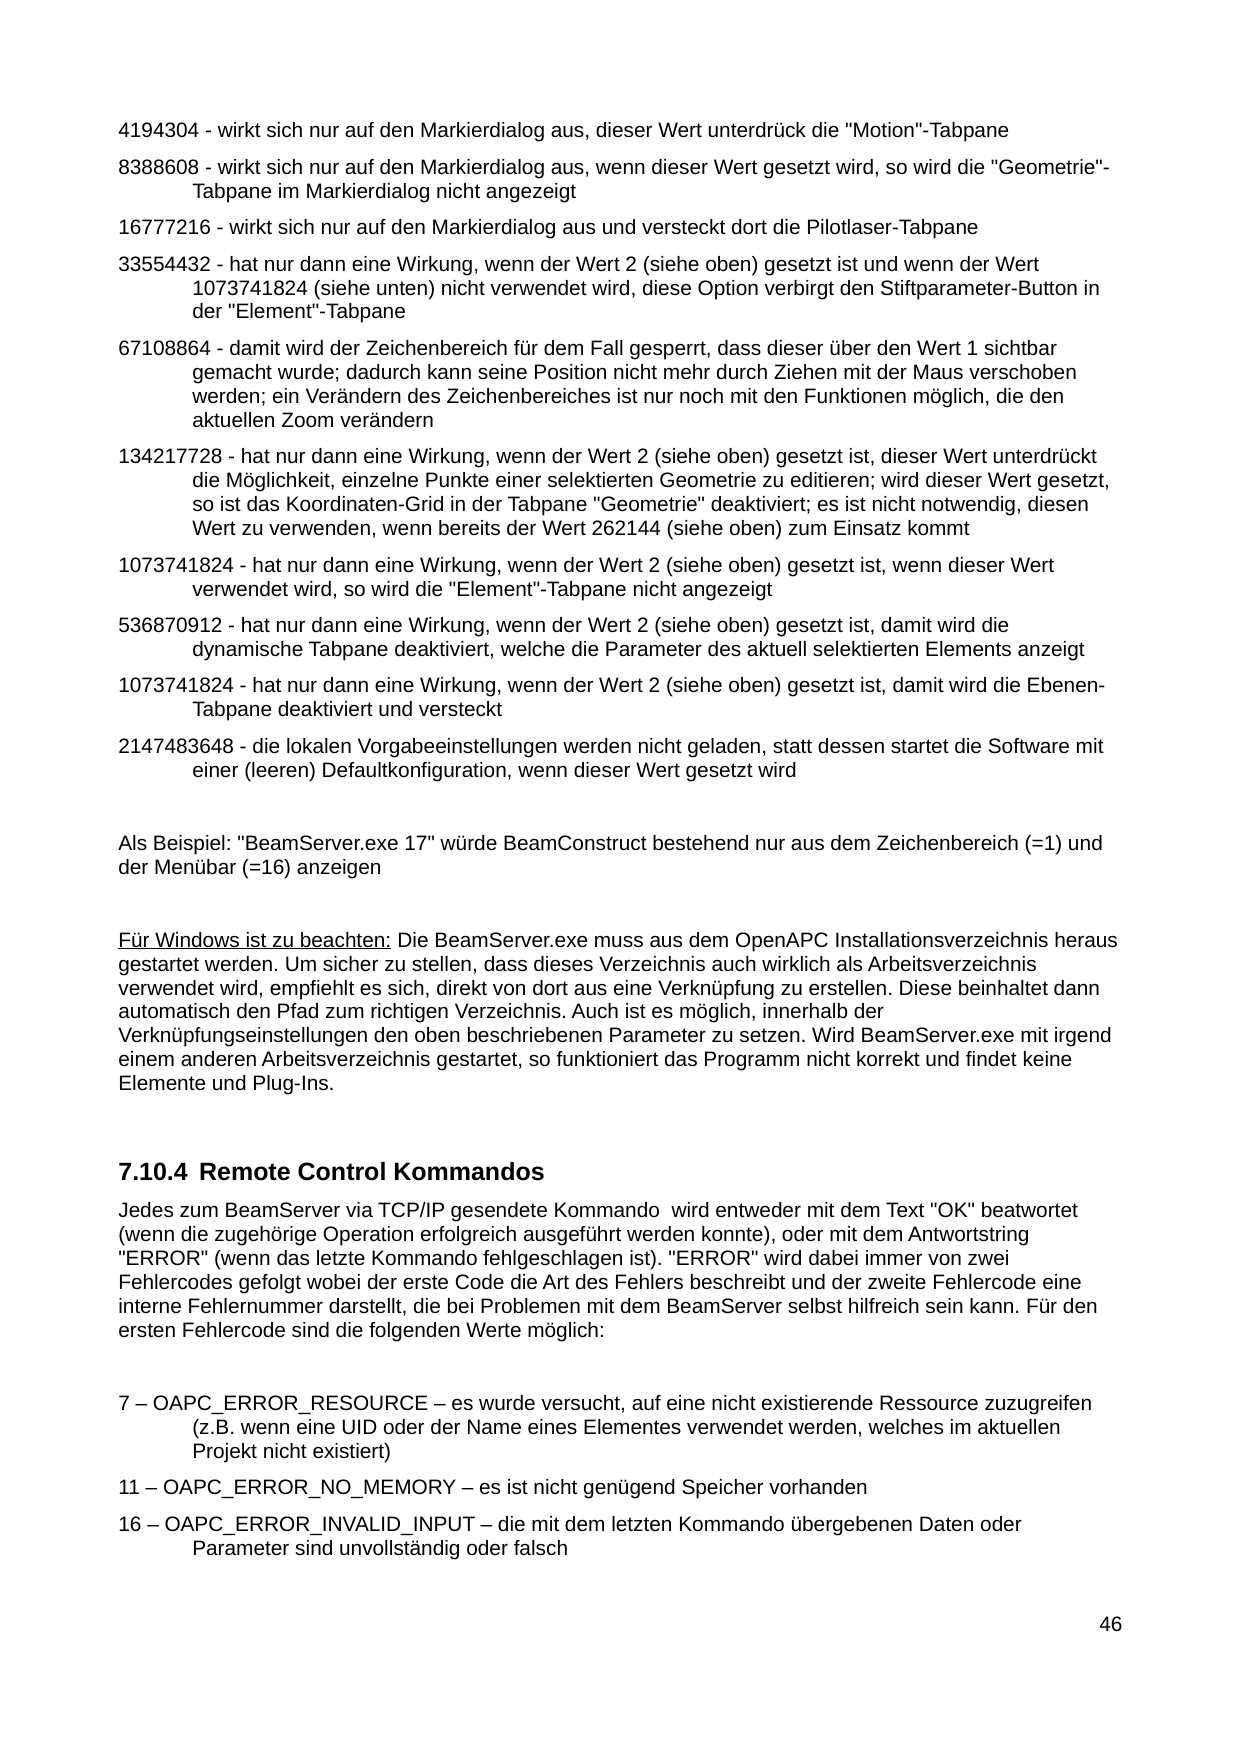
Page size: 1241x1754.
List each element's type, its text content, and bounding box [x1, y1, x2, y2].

text Jedes zum BeamServer via TCP/IP gesendete Kommando wird entweder mit dem Text "OK" beatwortet (wenn die zugehörige Operation erfolgreich ausgeführt werden konnte), oder mit dem Antwortstring "ERROR" (wenn das letzte Kommando fehlgeschlagen ist). "ERROR" wird dabei immer von zwei Fehlercodes gefolgt wobei der erste Code die Art des Fehlers beschreibt und der zweite Fehlercode eine interne Fehlernummer darstellt, die bei Problemen mit dem BeamServer selbst hilfreich sein kann. Für den ersten Fehlercode sind die folgenden Werte möglich: [118, 1198, 1122, 1342]
text 2147483648 - die lokalen Vorgabeeinstellungen werden nicht geladen, statt dessen startet die Software mit einer (leeren) Defaultkonfiguration, wenn dieser Wert gesetzt wird [118, 734, 1122, 782]
text 536870912 - hat nur dann eine Wirkung, wenn der Wert 2 (siehe oben) gesetzt ist, damit wird die dynamische Tabpane deaktiviert, welche die Parameter des aktuell selektierten Elements anzeigt [118, 613, 1122, 661]
subtitle Remote Control Kommandos [118, 1157, 1122, 1185]
text 16777216 - wirkt sich nur auf den Markierdialog aus und versteckt dort die Pilotlaser-Tabpane [118, 215, 1122, 239]
text 4194304 - wirkt sich nur auf den Markierdialog aus, dieser Wert unterdrück die "Motion"-Tabpane [118, 118, 1122, 142]
text 67108864 - damit wird der Zeichenbereich für dem Fall gesperrt, dass dieser über den Wert 1 sichtbar gemacht wurde; dadurch kann seine Position nicht mehr durch Ziehen mit der Maus verschoben werden; ein Verändern des Zeichenbereiches ist nur noch mit den Funktionen möglich, die den aktuellen Zoom verändern [118, 336, 1122, 432]
text 16 – OAPC_ERROR_INVALID_INPUT – die mit dem letzten Kommando übergebenen Daten oder Parameter sind unvollständig oder falsch [118, 1511, 1122, 1559]
text 1073741824 - hat nur dann eine Wirkung, wenn der Wert 2 (siehe oben) gesetzt ist, wenn dieser Wert verwendet wird, so wird die "Element"-Tabpane nicht angezeigt [118, 552, 1122, 600]
text 33554432 - hat nur dann eine Wirkung, wenn der Wert 2 (siehe oben) gesetzt ist und wenn der Wert 1073741824 (siehe unten) nicht verwendet wird, diese Option verbirgt den Stiftparameter-Button in der "Element"-Tabpane [118, 251, 1122, 323]
text Für Windows ist zu beachten: Die BeamServer.exe muss aus dem OpenAPC Installationsverzeichnis heraus gestartet werden. Um sicher zu stellen, dass dieses Verzeichnis auch wirklich als Arbeitsverzeichnis verwendet wird, empfiehlt es sich, direkt von dort aus eine Verknüpfung zu erstellen. Diese beinhaltet dann automatisch den Pfad zum richtigen Verzeichnis. Auch ist es möglich, innerhalb der Verknüpfungseinstellungen den oben beschriebenen Parameter zu setzen. Wird BeamServer.exe mit irgend einem anderen Arbeitsverzeichnis gestartet, so funktioniert das Programm nicht korrekt und findet keine Elemente und Plug-Ins. [118, 927, 1122, 1095]
text 8388608 - wirkt sich nur auf den Markierdialog aus, wenn dieser Wert gesetzt wird, so wird die "Geometrie"- Tabpane im Markierdialog nicht angezeigt [118, 154, 1122, 202]
text 1073741824 - hat nur dann eine Wirkung, wenn der Wert 2 (siehe oben) gesetzt ist, damit wird die Ebenen- Tabpane deaktiviert und versteckt [118, 673, 1122, 721]
text 7 – OAPC_ERROR_RESOURCE – es wurde versucht, auf eine nicht existierende Ressource zuzugreifen (z.B. wenn eine UID oder der Name eines Elementes verwendet werden, welches im aktuellen Projekt nicht existiert) [118, 1391, 1122, 1462]
text 134217728 - hat nur dann eine Wirkung, wenn der Wert 2 (siehe oben) gesetzt ist, dieser Wert unterdrückt die Möglichkeit, einzelne Punkte einer selektierten Geometrie zu editieren; wird dieser Wert gesetzt, so ist das Koordinaten-Grid in der Tabpane "Geometrie" deaktiviert; es ist nicht notwendig, diesen Wert zu verwenden, wenn bereits der Wert 262144 (siehe oben) zum Einsatz kommt [118, 444, 1122, 540]
text 11 – OAPC_ERROR_NO_MEMORY – es ist nicht genügend Speicher vorhanden [118, 1475, 1122, 1499]
text Als Beispiel: "BeamServer.exe 17" würde BeamConstruct bestehend nur aus dem Zeichenbereich (=1) und der Menübar (=16) anzeigen [118, 831, 1122, 878]
